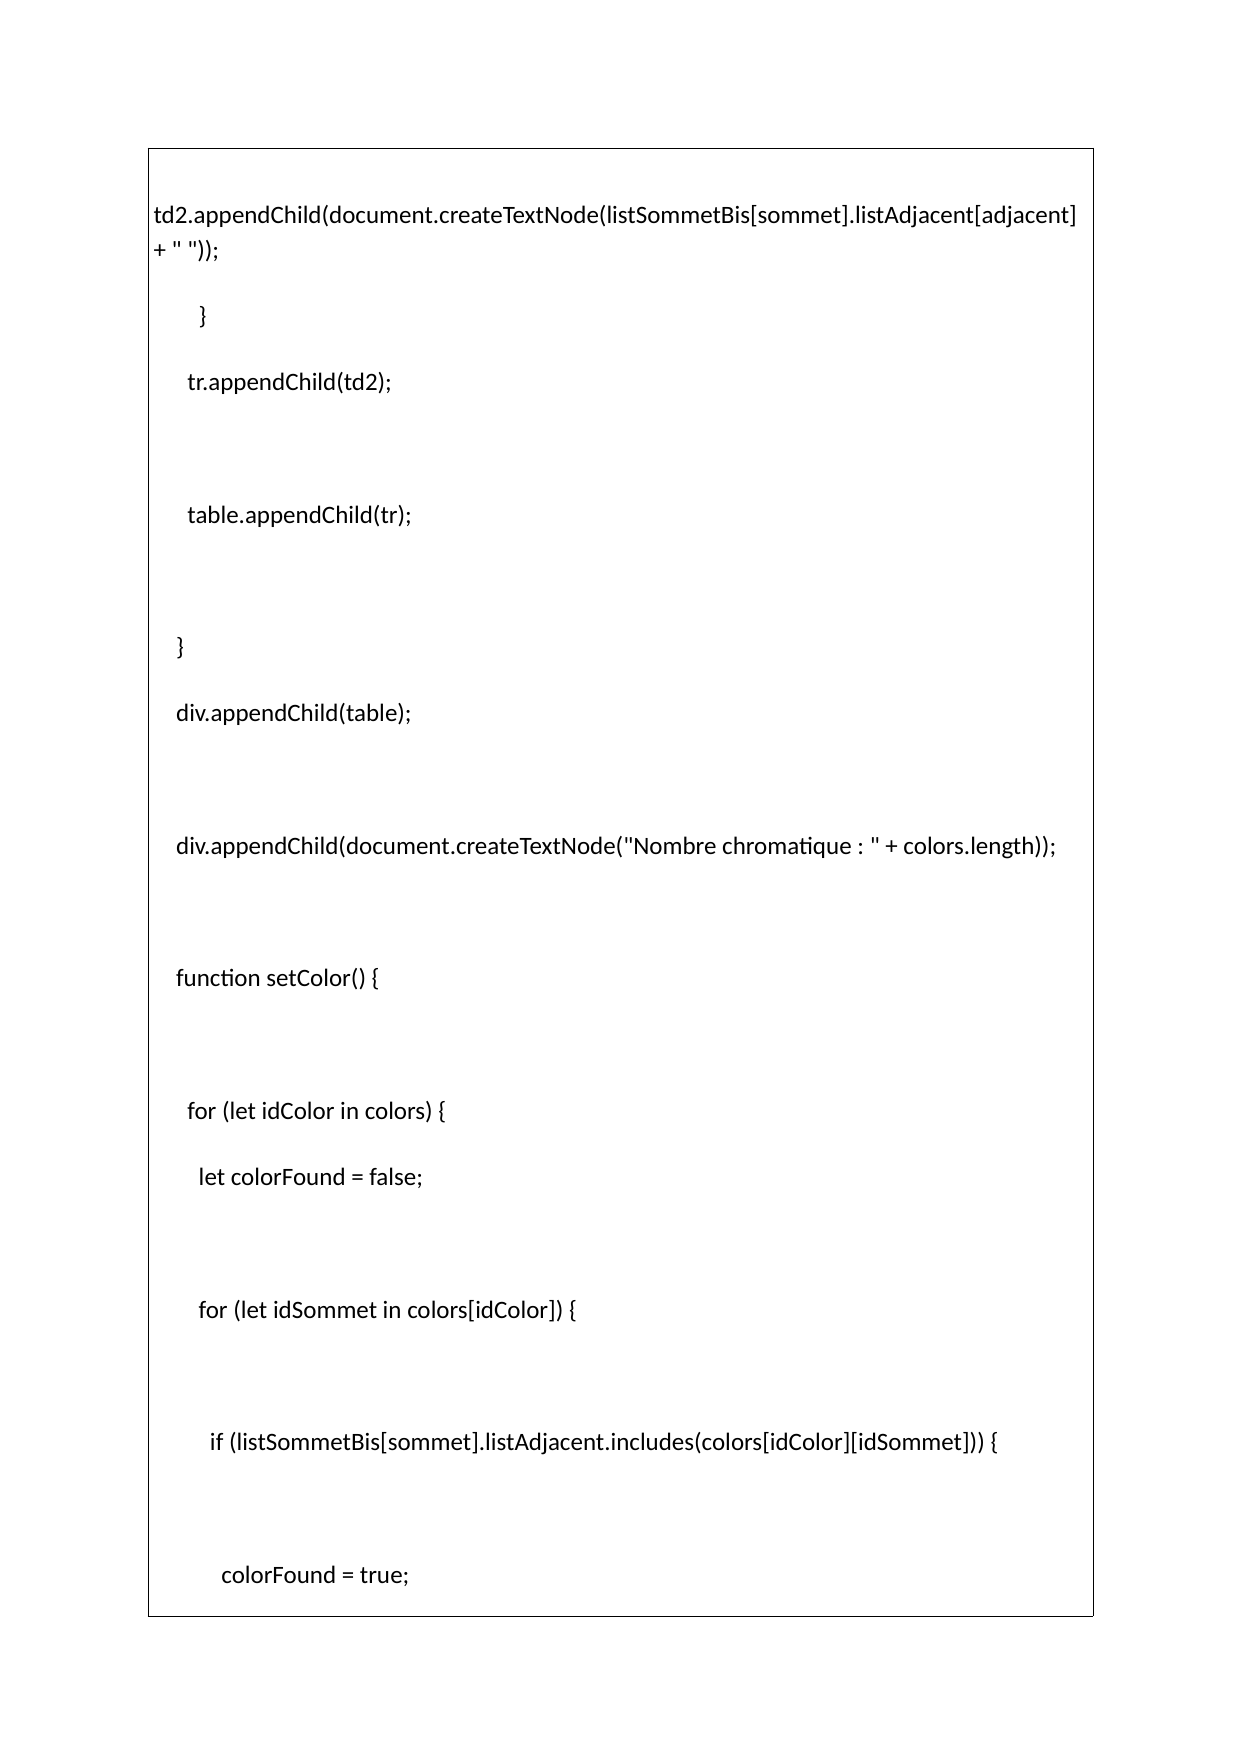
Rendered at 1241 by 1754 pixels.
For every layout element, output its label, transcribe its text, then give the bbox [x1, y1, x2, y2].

table_header td2.appendChild(document.createTextNode(listSommetBis[sommet].listAdjacent[adjacent] + " ")); } tr.appendChild(td2); table.appendChild(tr); } div.appendChild(table); div.appendChild(document.createTextNode("Nombre chromatique : " + colors.length)); function setColor() { for (let idColor in colors) { let colorFound = false; for (let idSommet in colors[idColor]) { if (listSommetBis[sommet].listAdjacent.includes(colors[idColor][idSommet])) { colorFound = true; [149, 149, 1093, 1616]
